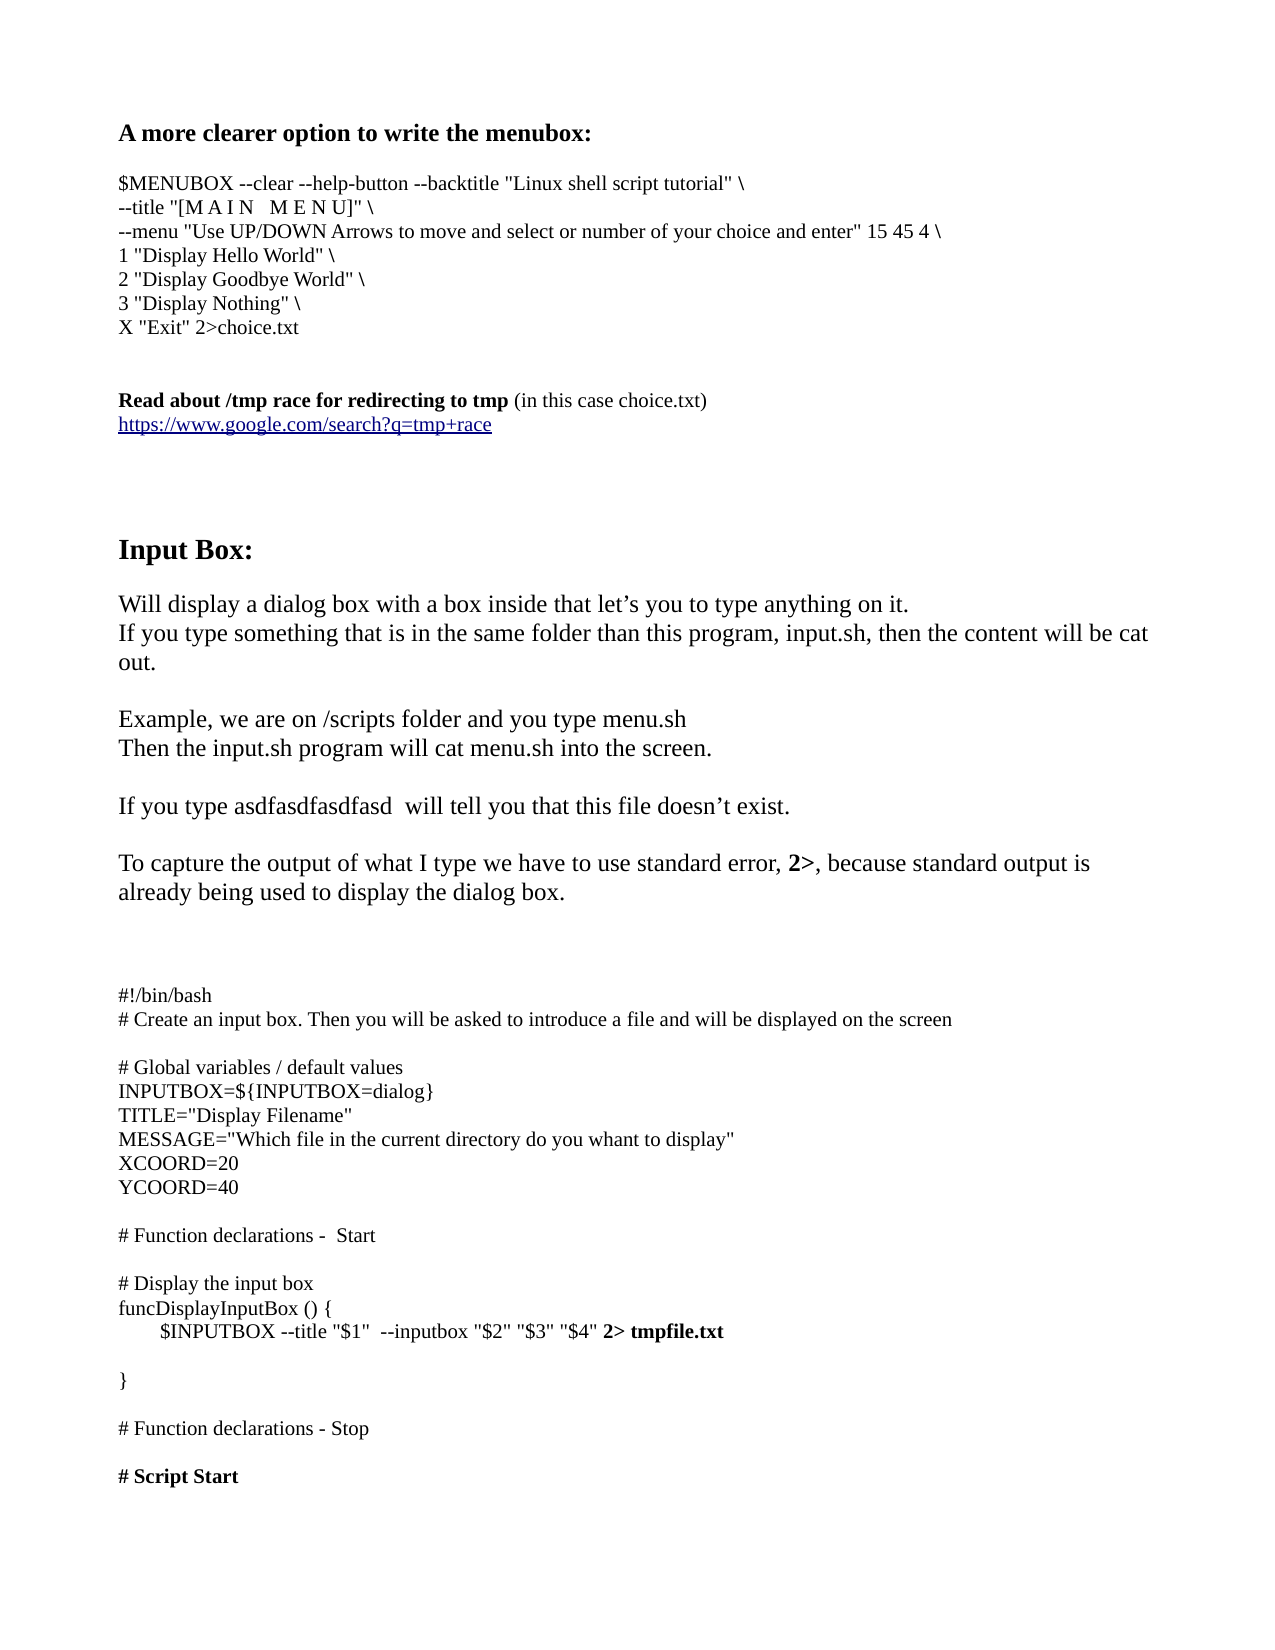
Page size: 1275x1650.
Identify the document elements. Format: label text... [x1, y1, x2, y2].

text MESSAGE="Which file in the current directory do you whant to display" [118, 1127, 1157, 1151]
text # Function declarations - Stop [118, 1416, 1157, 1440]
text 1 "Display Hello World" \ [118, 243, 1157, 267]
text Read about /tmp race for redirecting to tmp (in this case choice.txt) [118, 387, 1157, 412]
text $MENUBOX --clear --help-button --backtitle "Linux shell script tutorial" \ [118, 171, 1157, 195]
text XCOORD=20 [118, 1151, 1157, 1175]
text --menu "Use UP/DOWN Arrows to move and select or number of your choice and enter" 15 45 4 \ [118, 219, 1157, 243]
text # Display the input box [118, 1271, 1157, 1295]
text INPUTBOX=${INPUTBOX=dialog} [118, 1079, 1157, 1103]
text --title "[M A I N M E N U]" \ [118, 195, 1157, 219]
text If you type asdfasdfasdfasd will tell you that this file doesn’t exist. [118, 791, 1157, 819]
text To capture the output of what I type we have to use standard error, 2>, because standard output is already being used to display the dialog box. [118, 848, 1157, 906]
text } [118, 1368, 1157, 1392]
text funcDisplayInputBox () { [118, 1295, 1157, 1319]
text https://www.google.com/search?q=tmp+race [118, 412, 1157, 436]
text Example, we are on /scripts folder and you type menu.sh [118, 704, 1157, 733]
text # Script Start [118, 1464, 1157, 1488]
text X "Exit" 2>choice.txt [118, 315, 1157, 339]
text # Function declarations - Start [118, 1223, 1157, 1247]
text Will display a dialog box with a box inside that let’s you to type anything on it. [118, 589, 1157, 618]
text 2 "Display Goodbye World" \ [118, 267, 1157, 291]
text TITLE="Display Filename" [118, 1103, 1157, 1127]
text # Global variables / default values [118, 1055, 1157, 1079]
text A more clearer option to write the menubox: [118, 118, 1157, 147]
text $INPUTBOX --title "$1" --inputbox "$2" "$3" "$4" 2> tmpfile.txt [118, 1319, 1157, 1343]
text YCOORD=40 [118, 1175, 1157, 1199]
text Then the input.sh program will cat menu.sh into the screen. [118, 733, 1157, 762]
text #!/bin/bash [118, 983, 1157, 1007]
text Input Box: [118, 532, 1157, 565]
text If you type something that is in the same folder than this program, input.sh, then the content will be cat out. [118, 618, 1157, 676]
text 3 "Display Nothing" \ [118, 291, 1157, 315]
text # Create an input box. Then you will be asked to introduce a file and will be displayed on the screen [118, 1007, 1157, 1031]
